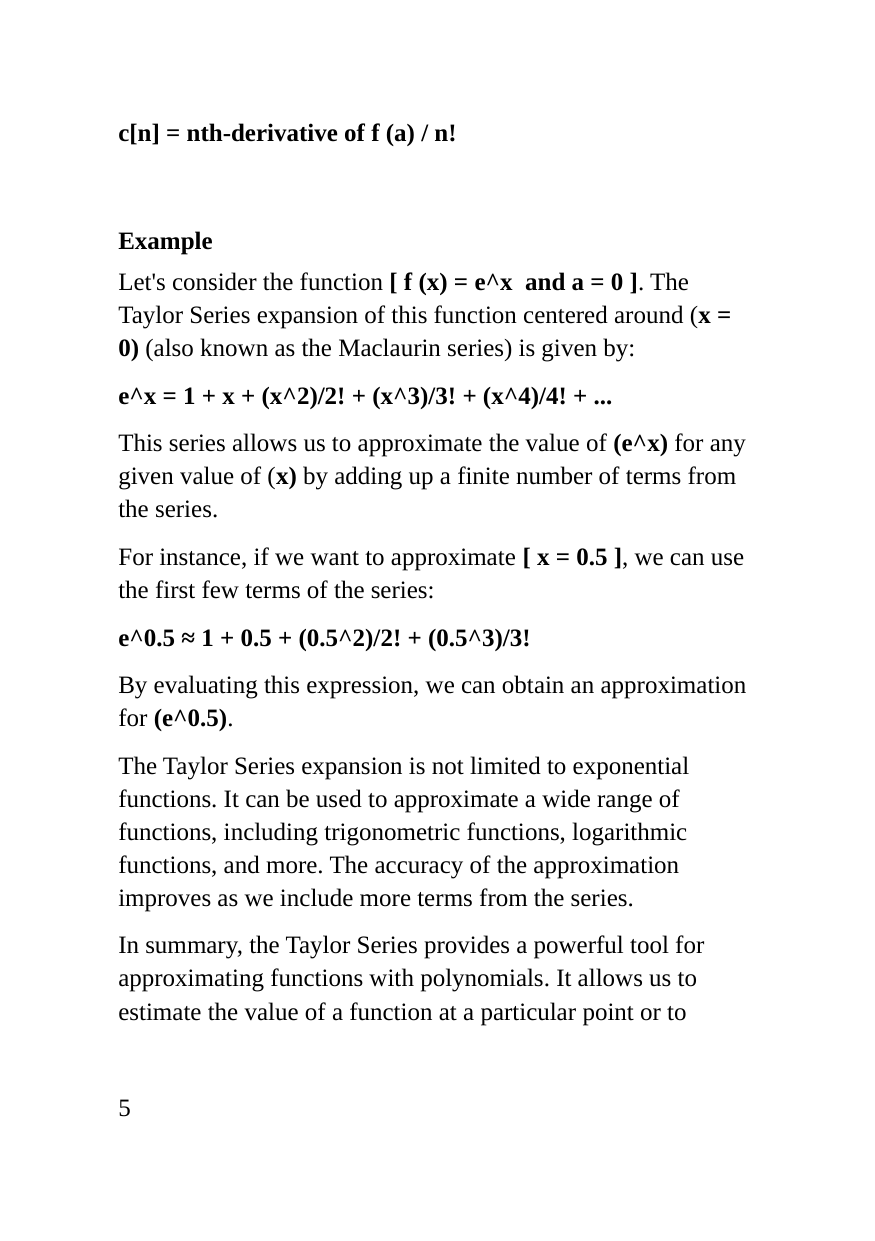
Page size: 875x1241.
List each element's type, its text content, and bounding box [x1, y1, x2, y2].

text The Taylor Series expansion is not limited to exponential functions. It can be used to approximate a wide range of functions, including trigonometric functions, logarithmic functions, and more. The accuracy of the approximation improves as we include more terms from the series. [118, 751, 756, 912]
text Let's consider the function [ f (x) = e^x and a = 0 ]. The Taylor Series expansion of this function centered around (x = 0) (also known as the Maclaurin series) is given by: [118, 267, 756, 362]
text In summary, the Taylor Series provides a powerful tool for approximating functions with polynomials. It allows us to estimate the value of a function at a particular point or to [118, 931, 756, 1025]
text c[n] = nth-derivative of f (a) / n! [118, 118, 756, 147]
text For instance, if we want to approximate [ x = 0.5 ], we can use the first few terms of the series: [118, 542, 756, 604]
text e^x = 1 + x + (x^2)/2! + (x^3)/3! + (x^4)/4! + ... [118, 381, 756, 409]
subtitle Example [118, 226, 756, 254]
text This series allows us to approximate the value of (e^x) for any given value of (x) by adding up a finite number of terms from the series. [118, 428, 756, 523]
text e^0.5 ≈ 1 + 0.5 + (0.5^2)/2! + (0.5^3)/3! [118, 623, 756, 651]
text By evaluating this expression, we can obtain an approximation for (e^0.5). [118, 670, 756, 732]
